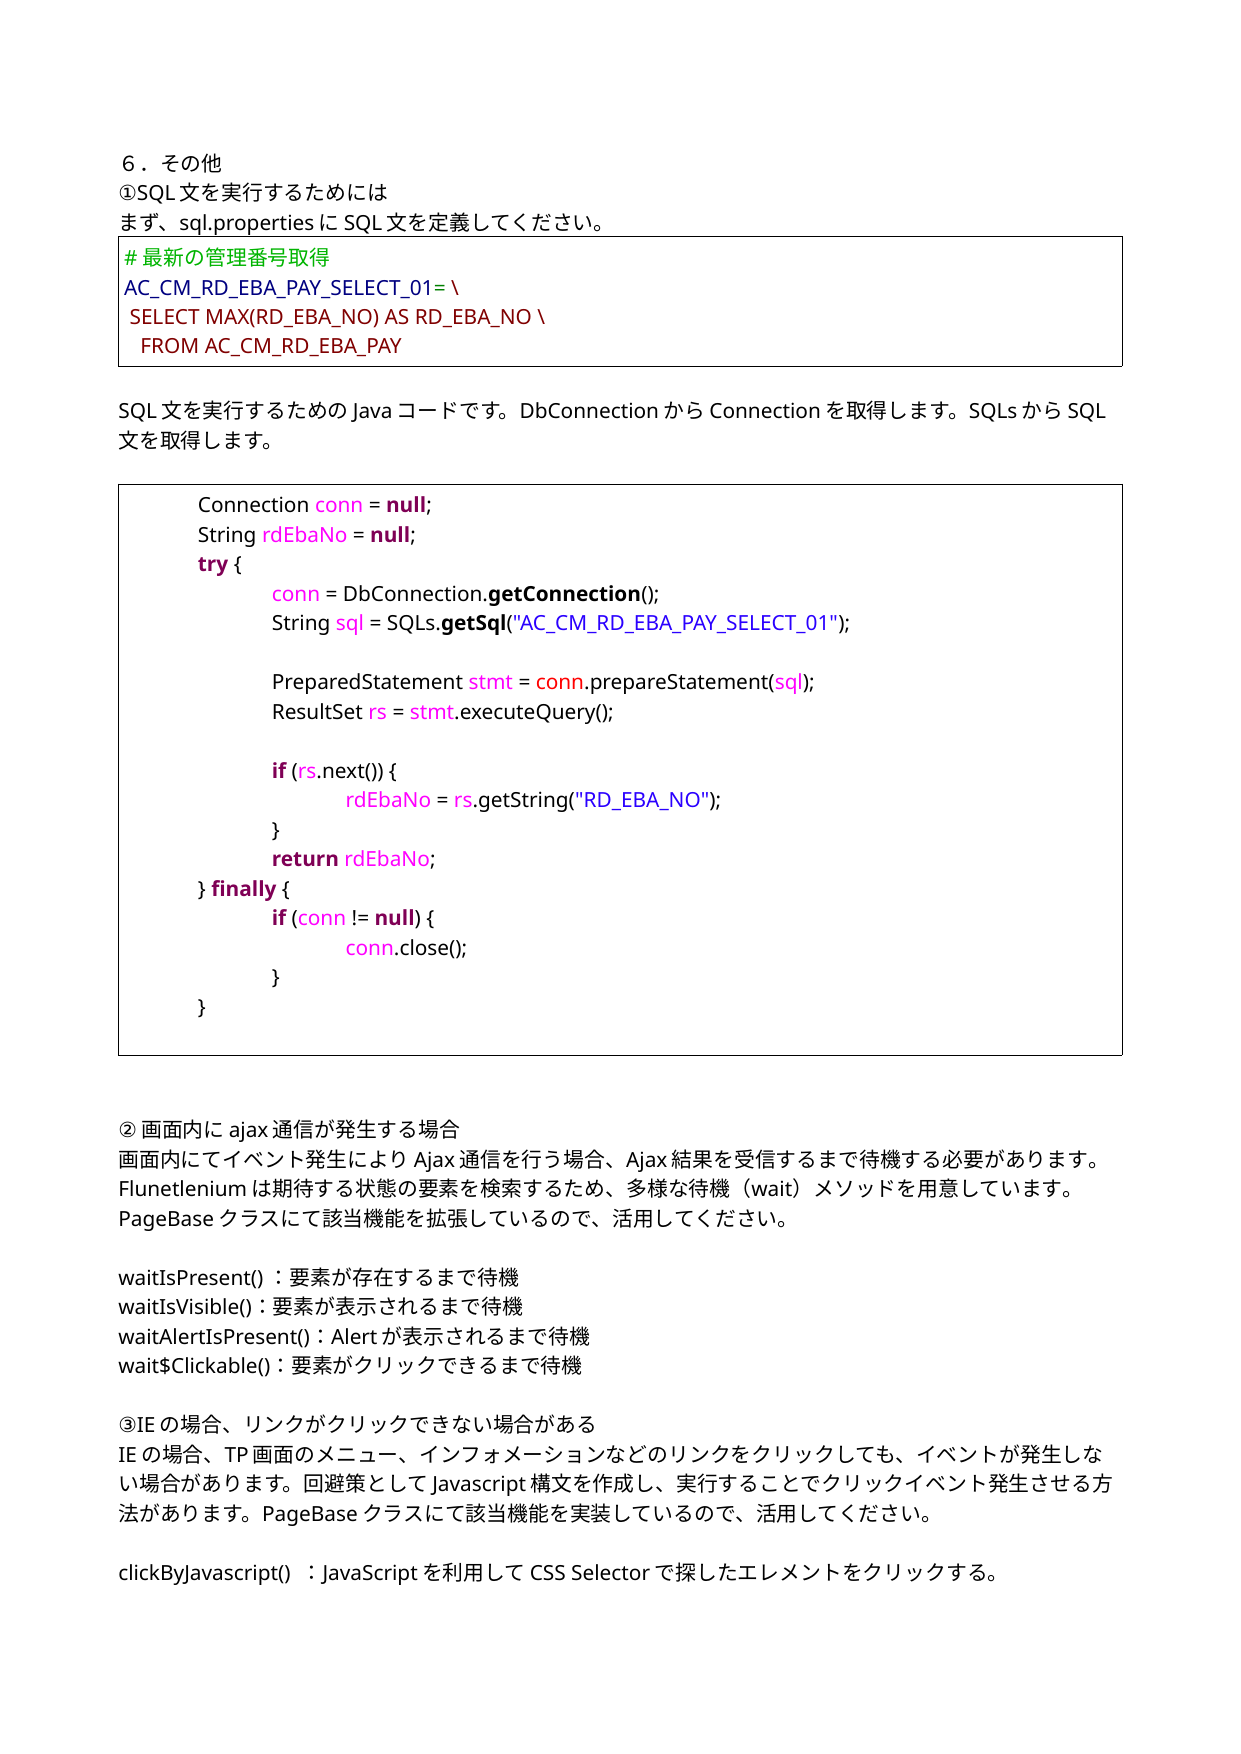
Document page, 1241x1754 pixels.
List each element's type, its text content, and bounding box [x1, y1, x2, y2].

text まず、sql.propertiesにSQL文を定義してください。 [118, 207, 1122, 236]
table_header Connection conn = null; String rdEbaNo = null; try { conn = DbConnection.getConnection(); String sql = SQLs.getSql("AC_CM_RD_EBA_PAY_SELECT_01"); PreparedStatement stmt = conn.prepareStatement(sql); ResultSet rs = stmt.executeQuery(); if (rs.next()) { rdEbaNo = rs.getString("RD_EBA_NO"); } return rdEbaNo; } finally { if (conn != null) { conn.close(); } } [119, 485, 1122, 1055]
text 画面内にてイベント発生によりAjax通信を行う場合、Ajax結果を受信するまで待機する必要があります。Flunetleniumは期待する状態の要素を検索するため、多様な待機（wait）メソッドを用意しています。PageBaseクラスにて該当機能を拡張しているので、活用してください。 [118, 1144, 1122, 1232]
text IEの場合、TP画面のメニュー、インフォメーションなどのリンクをクリックしても、イベントが発生しない場合があります。回避策としてJavascript構文を作成し、実行することでクリックイベント発生させる方法があります。PageBaseクラスにて該当機能を実装しているので、活用してください。 [118, 1438, 1122, 1527]
text waitIsVisible()：要素が表示されるまで待機 [118, 1291, 1122, 1321]
text waitIsPresent() ：要素が存在するまで待機 [118, 1262, 1122, 1291]
text ①SQL文を実行するためには [118, 177, 1122, 207]
text ②画面内にajax通信が発生する場合 [118, 1114, 1122, 1144]
text ③IEの場合、リンクがクリックできない場合がある [118, 1409, 1122, 1438]
table_header # 最新の管理番号取得 AC_CM_RD_EBA_PAY_SELECT_01= \ SELECT MAX(RD_EBA_NO) AS RD_EBA_NO \ FROM AC_CM_RD_EBA_PAY [119, 237, 1122, 366]
text waitAlertIsPresent()：Alertが表示されるまで待機 [118, 1321, 1122, 1350]
text SQL文を実行するためのJavaコードです。DbConnectionからConnectionを取得します。SQLsからSQL文を取得します。 [118, 395, 1122, 454]
text ６．その他 [118, 148, 1122, 177]
text wait$Clickable()：要素がクリックできるまで待機 [118, 1350, 1122, 1379]
text clickByJavascript() ：JavaScriptを利用してCSS Selectorで探したエレメントをクリックする。 [118, 1556, 1122, 1586]
